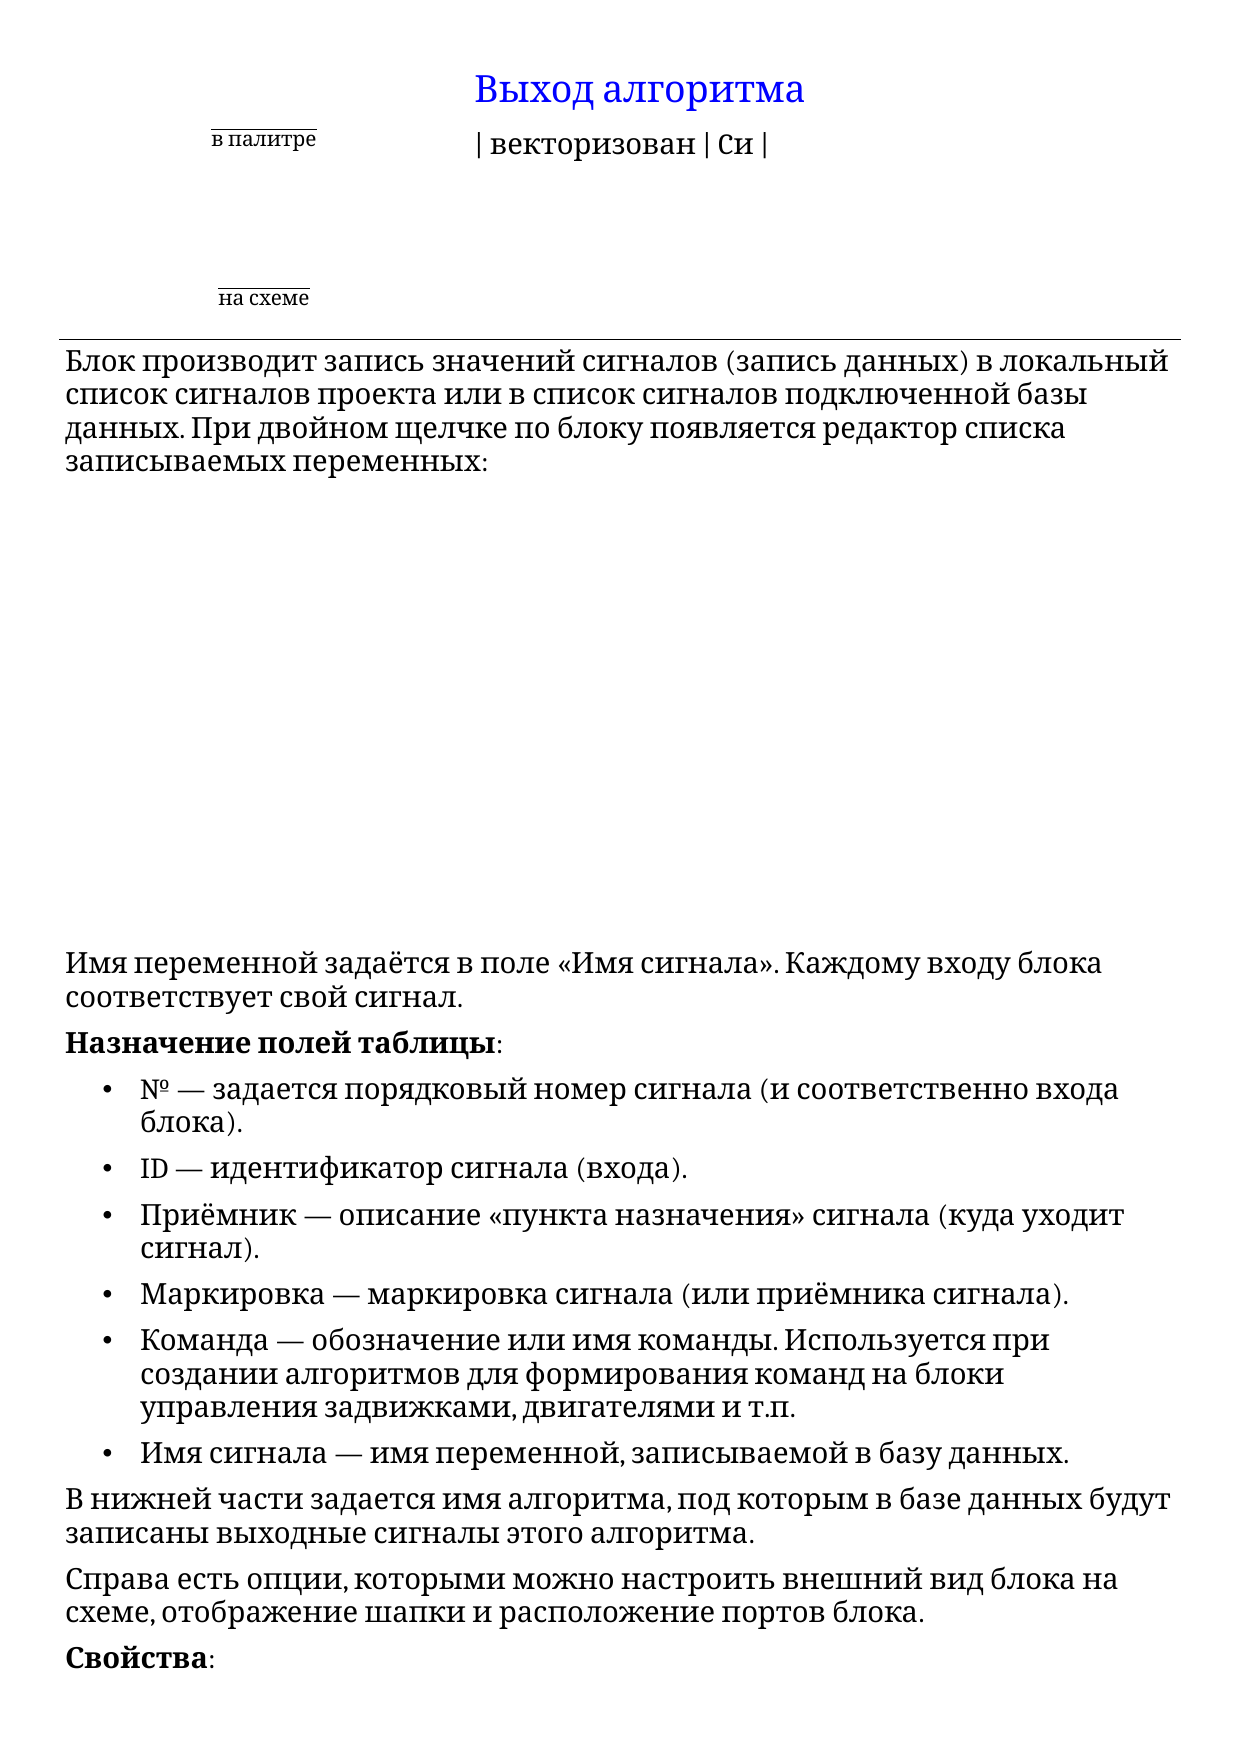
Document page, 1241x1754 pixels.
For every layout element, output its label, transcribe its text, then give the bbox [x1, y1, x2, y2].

table_cell Блок производит запись значений сигналов (запись данных) в локальный список сигналов проекта или в список сигналов подключенной базы данных. При двойном щелчке по блоку появляется редактор списка записываемых переменных: Имя переменной задаётся в поле «Имя сигнала». Каждому входу блока соответствует свой сигнал. Назначение полей таблицы: № — задается порядковый номер сигнала (и соответственно входа блока). ID — идентификатор сигнала (входа). Приёмник — описание «пункта назначения» сигнала (куда уходит сигнал). Маркировка — маркировка сигнала (или приёмника сигнала). Команда — обозначение или имя команды. Используется при создании алгоритмов для формирования команд на блоки управления задвижками, двигателями и т.п. Имя сигнала — имя переменной, записываемой в базу данных. В нижней части задается имя алгоритма, под которым в базе данных будут записаны выходные сигналы этого алгоритма. Справа есть опции, которыми можно настроить внешний вид блока на схеме, отображение шапки и расположение портов блока. Свойства: Выбор максимума (ИЛИ). Имя алгоритма — имя (строка), с которого начинаются имена всех сигналов в базе данных, имеющих отношение к этому алгоритму. Транслировать в исполнительную систему. [59, 340, 1181, 1694]
table_cell [469, 281, 1181, 339]
table_cell [469, 180, 1181, 281]
table_cell [59, 180, 468, 281]
table_cell на схеме [59, 281, 468, 339]
table_header [59, 59, 468, 122]
table_cell | векторизован | Cи | [469, 122, 1181, 179]
table_header Выход алгоритма [469, 59, 1181, 122]
table_cell в палитре [59, 122, 468, 179]
